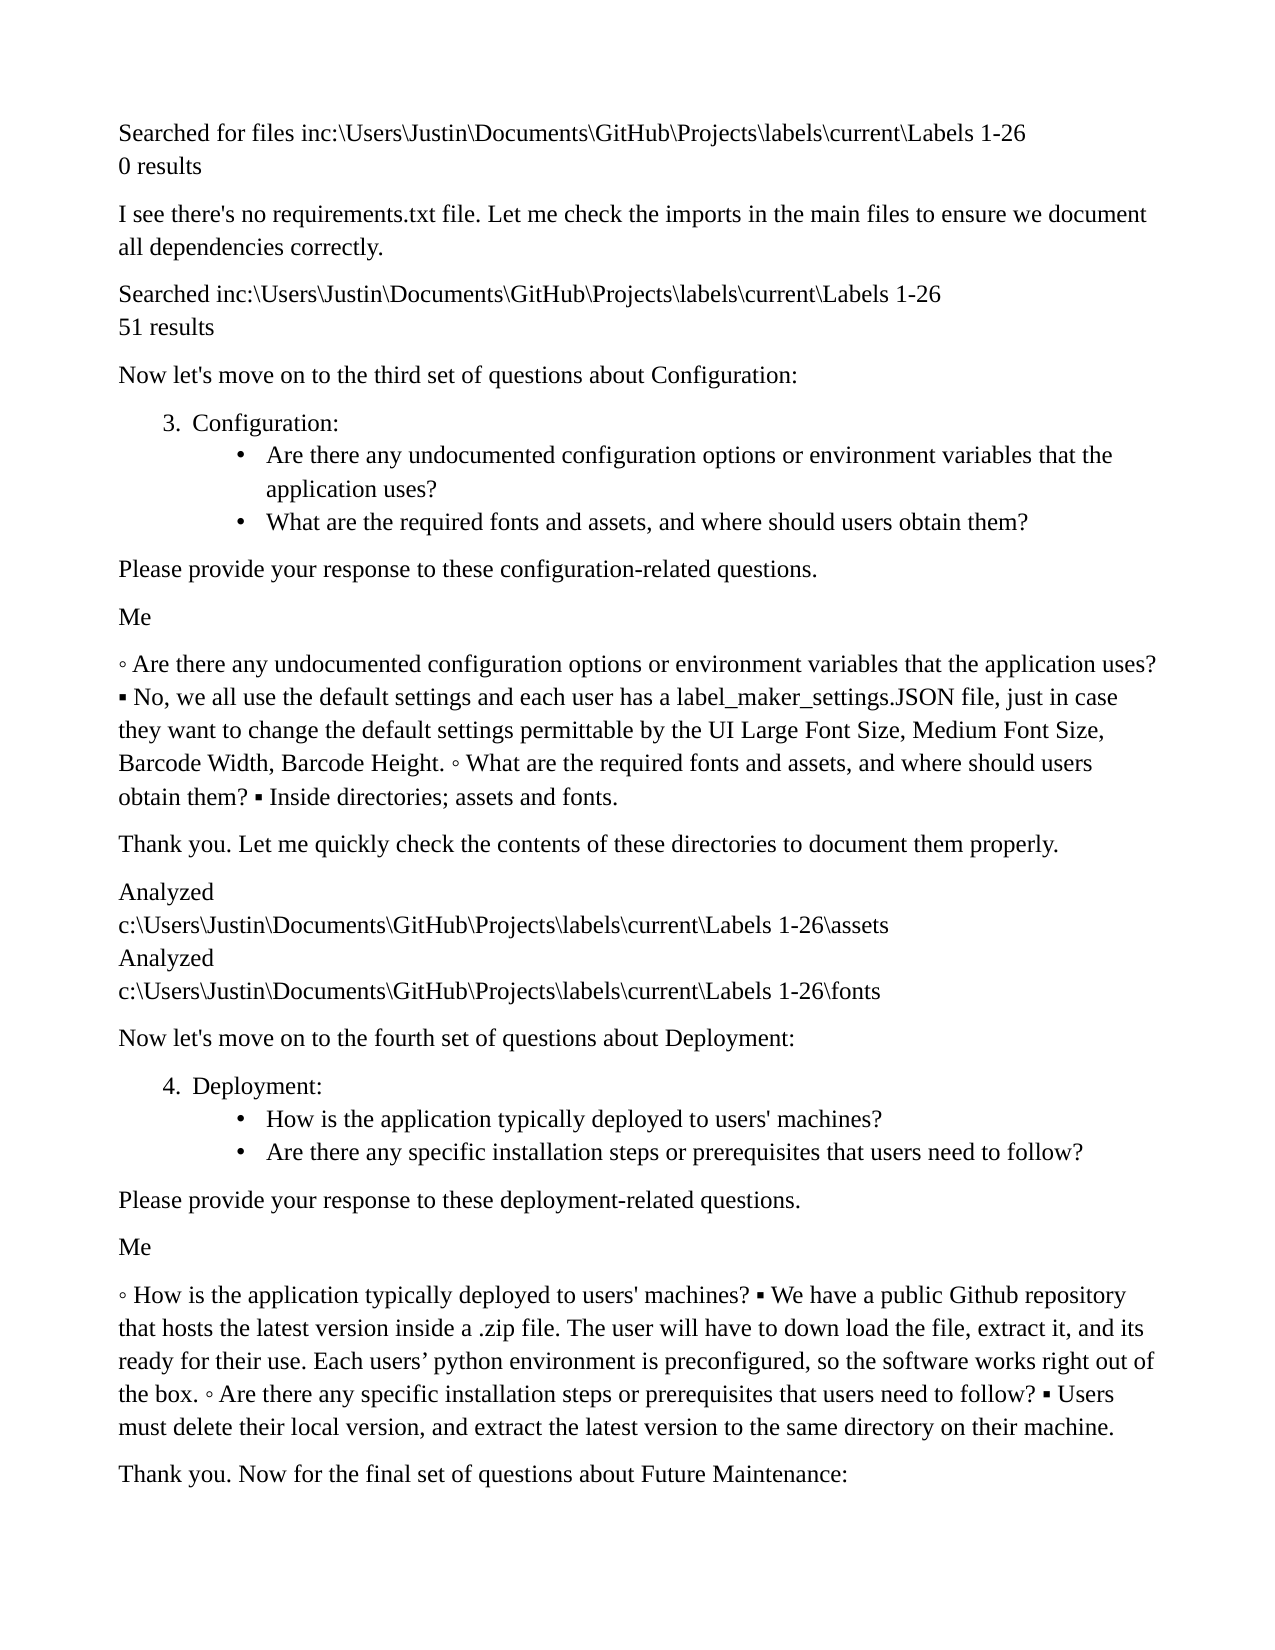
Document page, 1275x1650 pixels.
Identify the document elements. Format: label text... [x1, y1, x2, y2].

text Thank you. Now for the final set of questions about Future Maintenance: [118, 1459, 1157, 1488]
text Now let's move on to the third set of questions about Configuration: [118, 360, 1157, 389]
text Me [118, 1232, 1157, 1261]
text Me [118, 602, 1157, 631]
text ◦ Are there any undocumented configuration options or environment variables that the application uses? ▪ No, we all use the default settings and each user has a label_maker_settings.JSON file, just in case they want to change the default settings permittable by the UI Large Font Size, Medium Font Size, Barcode Width, Barcode Height. ◦ What are the required fonts and assets, and where should users obtain them? ▪ Inside directories; assets and fonts. [118, 649, 1157, 810]
list Configuration: [162, 408, 1157, 436]
list Deployment: [162, 1071, 1157, 1100]
list Are there any undocumented configuration options or environment variables that the application uses? [236, 441, 1157, 502]
text c:\Users\Justin\Documents\GitHub\Projects\labels\current\Labels 1-26\assets [118, 910, 1157, 938]
list How is the application typically deployed to users' machines? [236, 1104, 1157, 1133]
text Searched for files inc:\Users\Justin\Documents\GitHub\Projects\labels\current\Labels 1-26 [118, 118, 1157, 147]
text 0 results [118, 151, 1157, 180]
text Searched inc:\Users\Justin\Documents\GitHub\Projects\labels\current\Labels 1-26 [118, 279, 1157, 308]
list Are there any specific installation steps or prerequisites that users need to follow? [236, 1137, 1157, 1166]
list What are the required fonts and assets, and where should users obtain them? [236, 507, 1157, 535]
text Please provide your response to these configuration-related questions. [118, 554, 1157, 583]
text ◦ How is the application typically deployed to users' machines? ▪ We have a public Github repository that hosts the latest version inside a .zip file. The user will have to down load the file, extract it, and its ready for their use. Each users’ python environment is preconfigured, so the software works right out of the box. ◦ Are there any specific installation steps or prerequisites that users need to follow? ▪ Users must delete their local version, and extract the latest version to the same directory on their machine. [118, 1280, 1157, 1441]
text I see there's no requirements.txt file. Let me check the imports in the main files to ensure we document all dependencies correctly. [118, 199, 1157, 261]
text Please provide your response to these deployment-related questions. [118, 1185, 1157, 1213]
text Now let's move on to the fourth set of questions about Deployment: [118, 1023, 1157, 1052]
text Analyzed [118, 877, 1157, 906]
text c:\Users\Justin\Documents\GitHub\Projects\labels\current\Labels 1-26\fonts [118, 976, 1157, 1004]
text Analyzed [118, 943, 1157, 972]
text 51 results [118, 312, 1157, 341]
text Thank you. Let me quickly check the contents of these directories to document them properly. [118, 829, 1157, 858]
